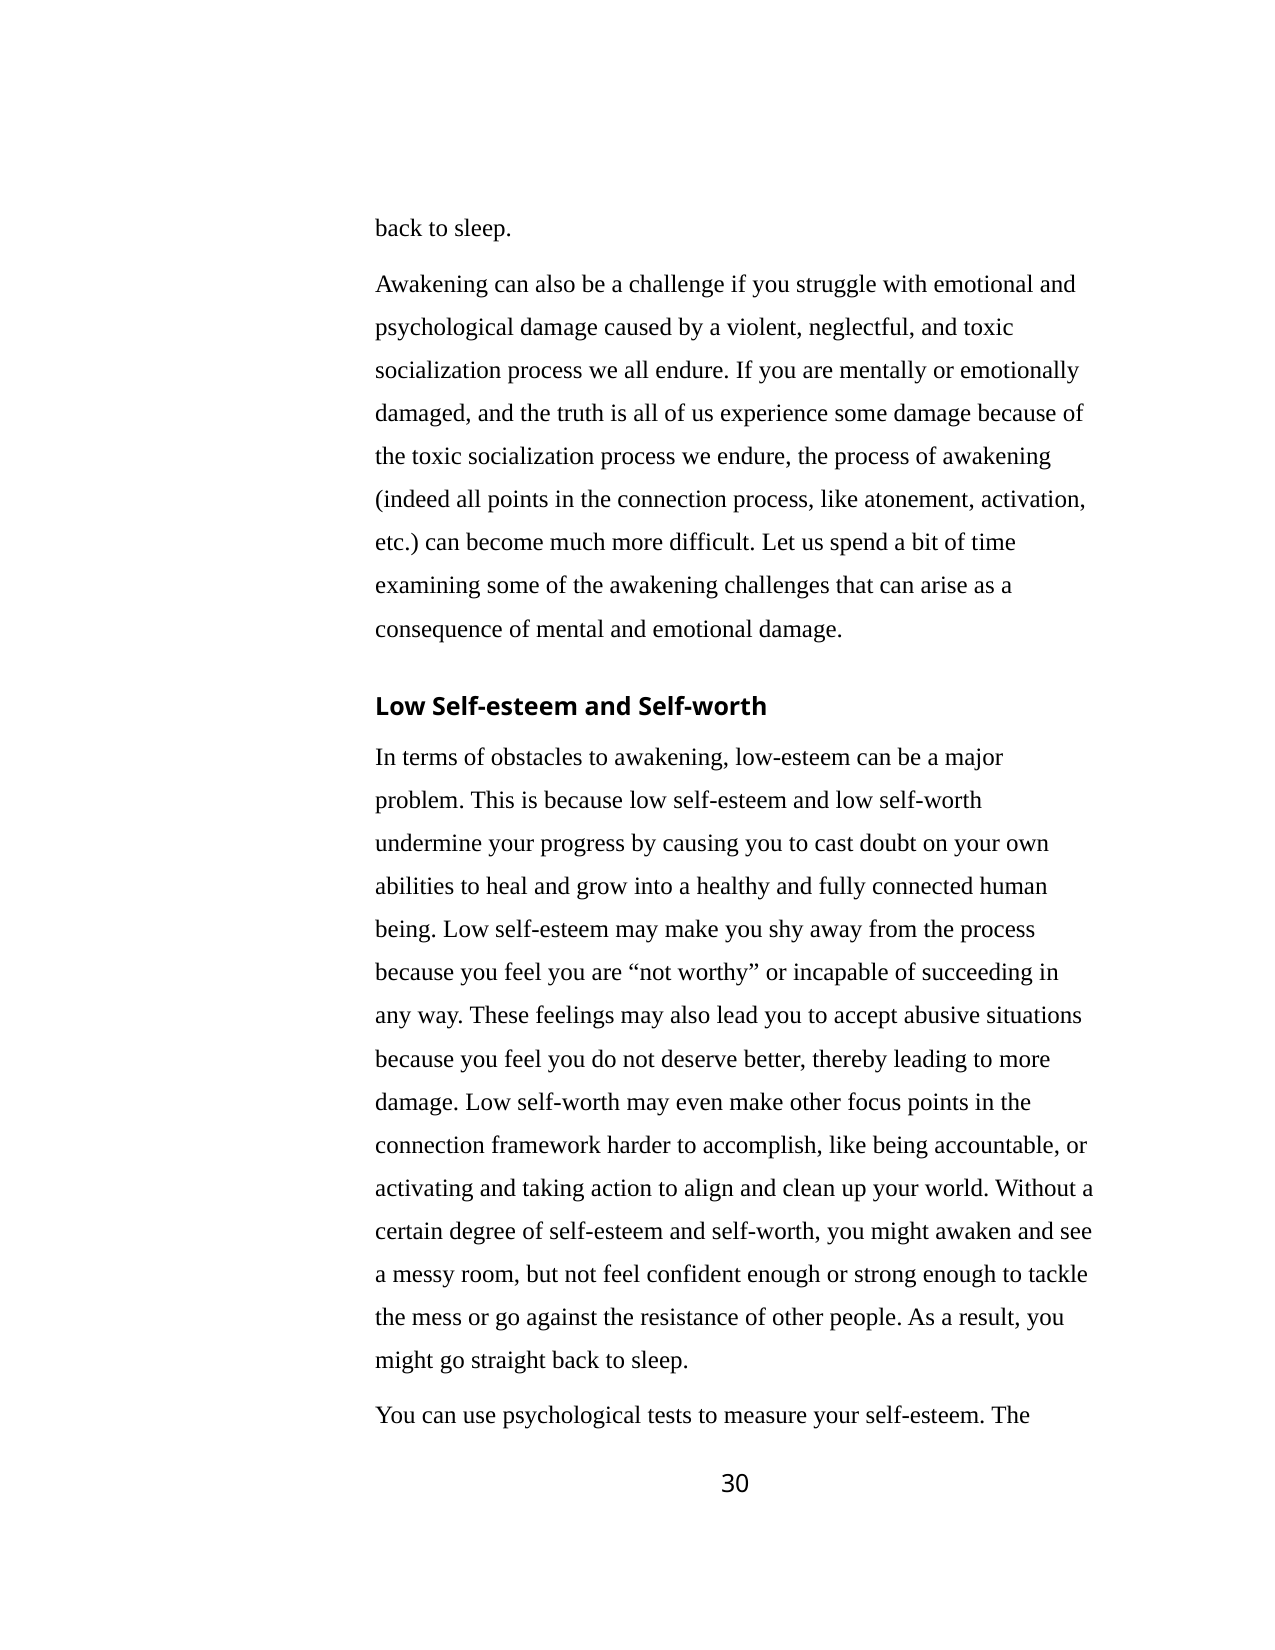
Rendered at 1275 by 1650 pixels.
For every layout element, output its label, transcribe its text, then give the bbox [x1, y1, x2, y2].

text You can use psychological tests to measure your self-esteem. The [375, 1401, 1095, 1429]
subtitle Low Self-esteem and Self-worth [375, 688, 1095, 722]
text back to sleep. [375, 213, 1095, 242]
text Awakening can also be a challenge if you struggle with emotional and psychological damage caused by a violent, neglectful, and toxic socialization process we all endure. If you are mentally or emotionally damaged, and the truth is all of us experience some damage because of the toxic socialization process we endure, the process of awakening (indeed all points in the connection process, like atonement, activation, etc.) can become much more difficult. Let us spend a bit of time examining some of the awakening challenges that can arise as a consequence of mental and emotional damage. [375, 269, 1095, 642]
text In terms of obstacles to awakening, low-esteem can be a major problem. This is because low self-esteem and low self-worth undermine your progress by causing you to cast doubt on your own abilities to heal and grow into a healthy and fully connected human being. Low self-esteem may make you shy away from the process because you feel you are “not worthy” or incapable of succeeding in any way. These feelings may also lead you to accept abusive situations because you feel you do not deserve better, thereby leading to more damage. Low self-worth may even make other focus points in the connection framework harder to accomplish, like being accountable, or activating and taking action to align and clean up your world. Without a certain degree of self-esteem and self-worth, you might awaken and see a messy room, but not feel confident enough or strong enough to tackle the mess or go against the resistance of other people. As a result, you might go straight back to sleep. [375, 742, 1095, 1374]
